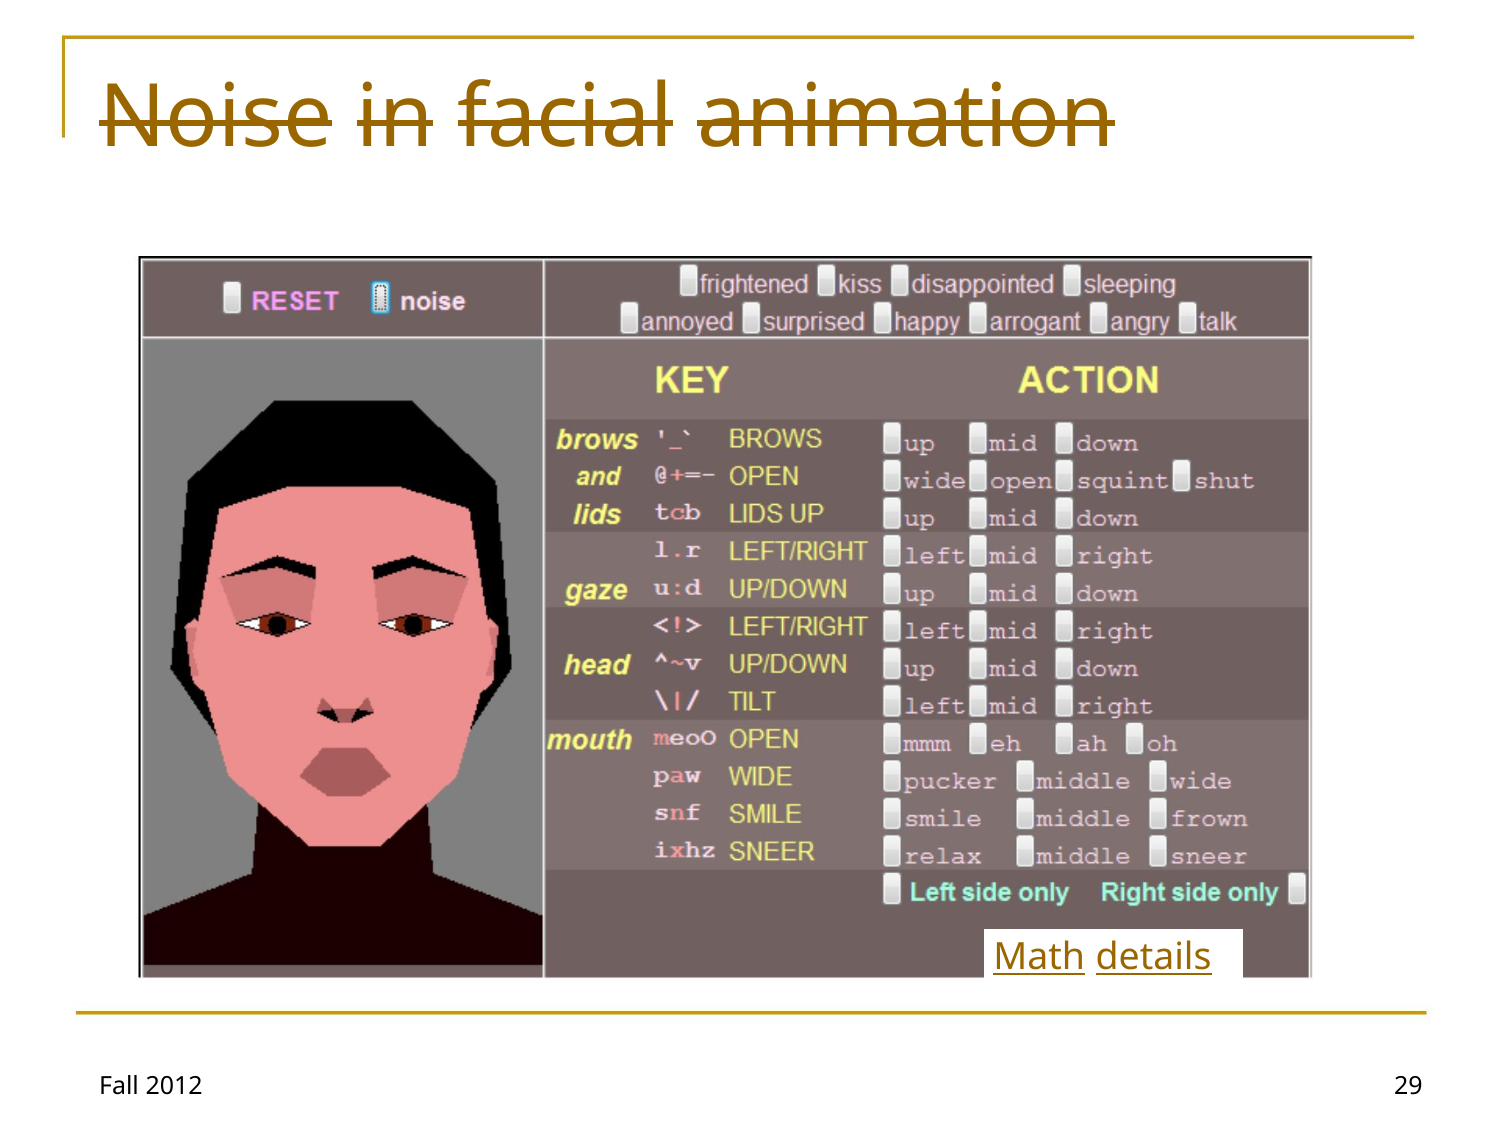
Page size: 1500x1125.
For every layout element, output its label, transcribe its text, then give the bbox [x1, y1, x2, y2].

picture [0, 0, 1500, 1125]
text 29 [1394, 1074, 1439, 1100]
text Fall 2012 [99, 1074, 214, 1100]
text Math details [993, 938, 1234, 977]
text Noise in facial animation [99, 74, 1171, 165]
